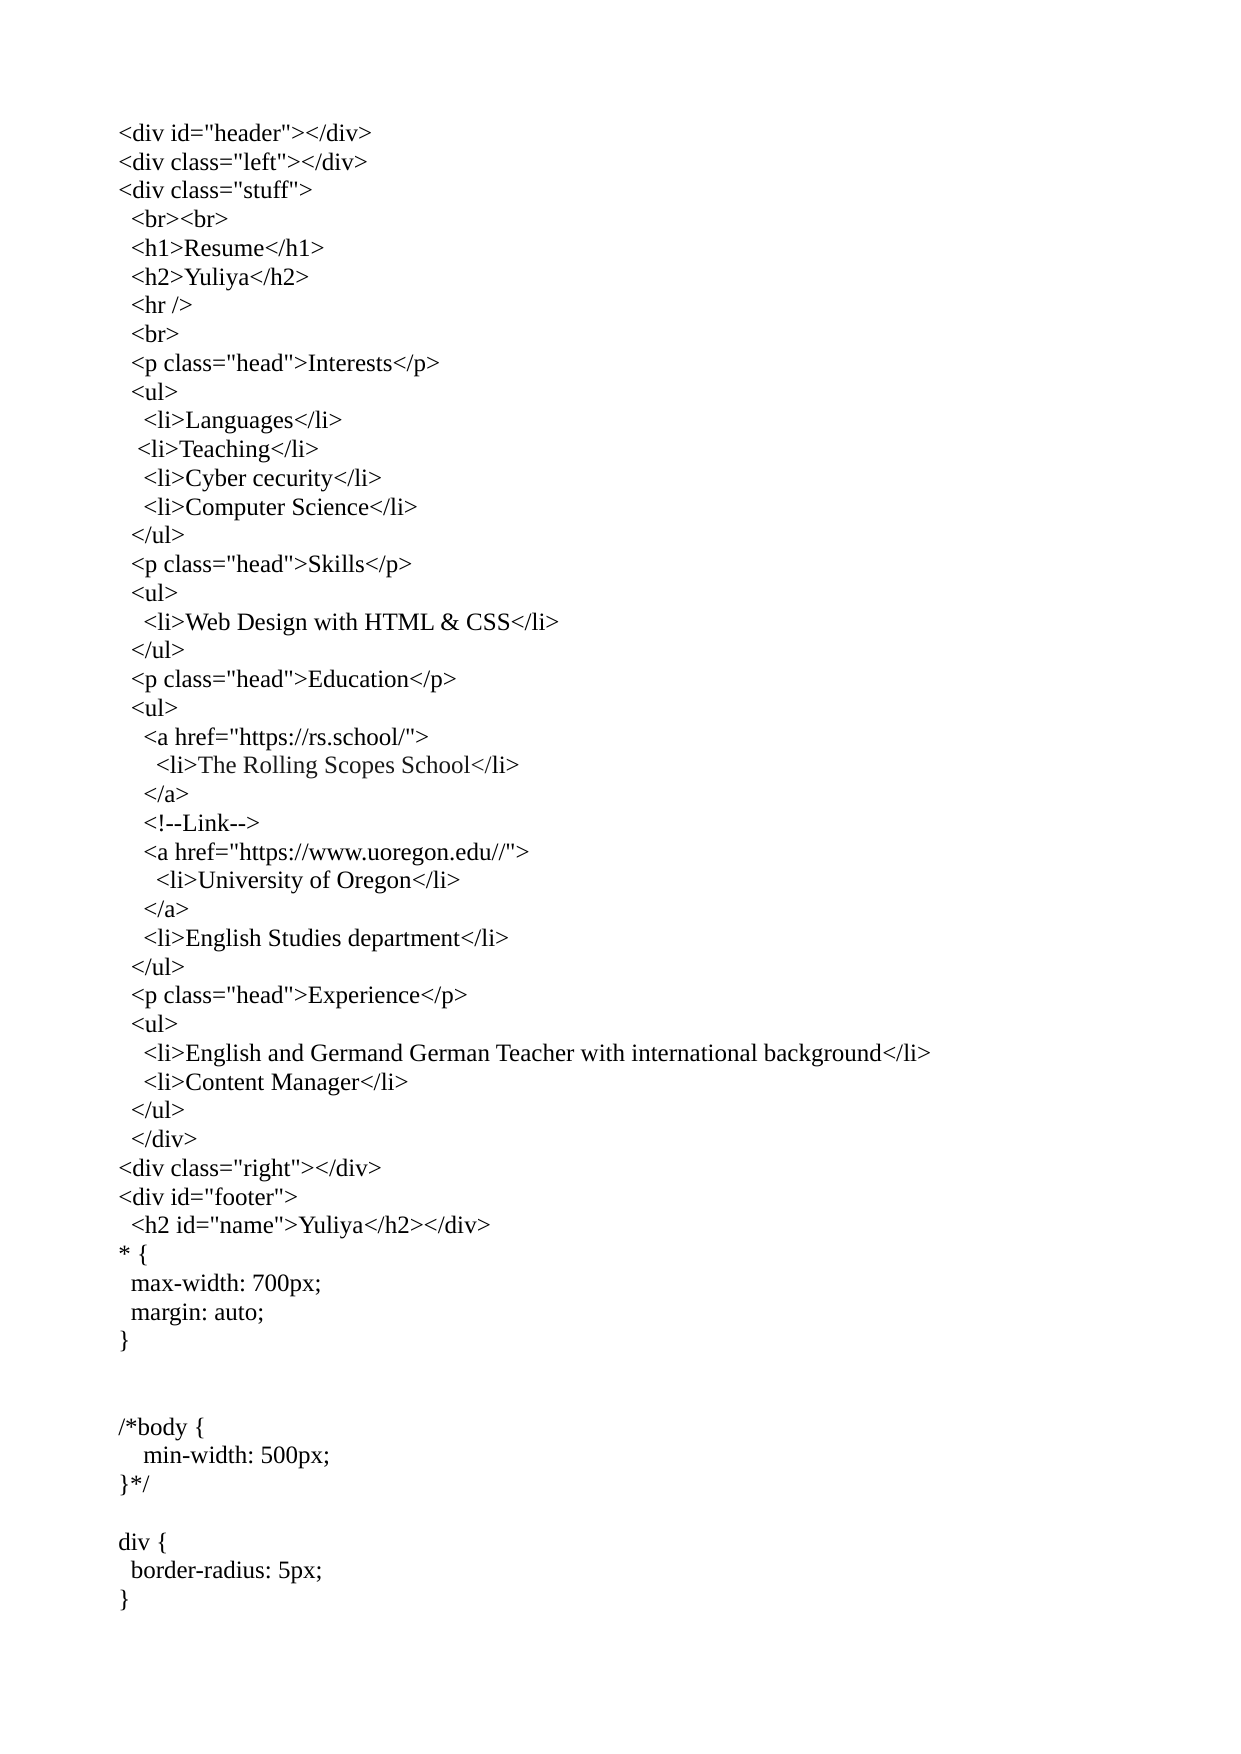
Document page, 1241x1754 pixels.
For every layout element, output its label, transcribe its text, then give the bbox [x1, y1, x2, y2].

text <li>Computer Science</li> [118, 492, 1122, 521]
text </a> [118, 779, 1122, 808]
text <li>University of Oregon</li> [118, 866, 1122, 894]
text <h1>Resume</h1> [118, 233, 1122, 262]
text <p class="head">Skills</p> [118, 549, 1122, 578]
text div { [118, 1527, 1122, 1556]
text <li>English and Germand German Teacher with international background</li> [118, 1038, 1122, 1067]
text <!--Link--> [118, 808, 1122, 837]
text <ul> [118, 377, 1122, 406]
text <div class="right"></div> [118, 1153, 1122, 1182]
text } [118, 1584, 1122, 1613]
text <h2>Yuliya</h2> [118, 262, 1122, 291]
text <p class="head">Education</p> [118, 664, 1122, 693]
text <p class="head">Interests</p> [118, 348, 1122, 377]
text /*body { [118, 1412, 1122, 1441]
text <ul> [118, 1009, 1122, 1038]
text <div class="left"></div> [118, 147, 1122, 176]
text }*/ [118, 1469, 1122, 1498]
text <li>Web Design with HTML & CSS</li> [118, 607, 1122, 636]
text <a href="https://www.uoregon.edu//"> [118, 837, 1122, 866]
text <p class="head">Experience</p> [118, 981, 1122, 1009]
text max-width: 700px; [118, 1268, 1122, 1297]
text </ul> [118, 1096, 1122, 1124]
text <li>Cyber cecurity</li> [118, 463, 1122, 492]
text <div id="header"></div> [118, 118, 1122, 147]
text <h2 id="name">Yuliya</h2></div> [118, 1211, 1122, 1239]
text min-width: 500px; [118, 1441, 1122, 1469]
text <ul> [118, 693, 1122, 722]
text </div> [118, 1124, 1122, 1153]
text </a> [118, 894, 1122, 923]
text <div class="stuff"> [118, 176, 1122, 204]
text <br> [118, 319, 1122, 348]
text * { [118, 1239, 1122, 1268]
text <li>Teaching</li> [118, 434, 1122, 463]
text <li>Languages</li> [118, 406, 1122, 434]
text } [118, 1326, 1122, 1354]
text <li>English Studies department</li> [118, 923, 1122, 952]
text <hr /> [118, 291, 1122, 319]
text <ul> [118, 578, 1122, 607]
text </ul> [118, 952, 1122, 981]
text </ul> [118, 636, 1122, 664]
text border-radius: 5px; [118, 1556, 1122, 1584]
text <li>Content Manager</li> [118, 1067, 1122, 1096]
text </ul> [118, 521, 1122, 549]
text <br><br> [118, 204, 1122, 233]
text <a href="https://rs.school/"> [118, 722, 1122, 751]
text margin: auto; [118, 1297, 1122, 1326]
text <li>The Rolling Scopes School</li> [118, 751, 1122, 779]
text <div id="footer"> [118, 1182, 1122, 1211]
